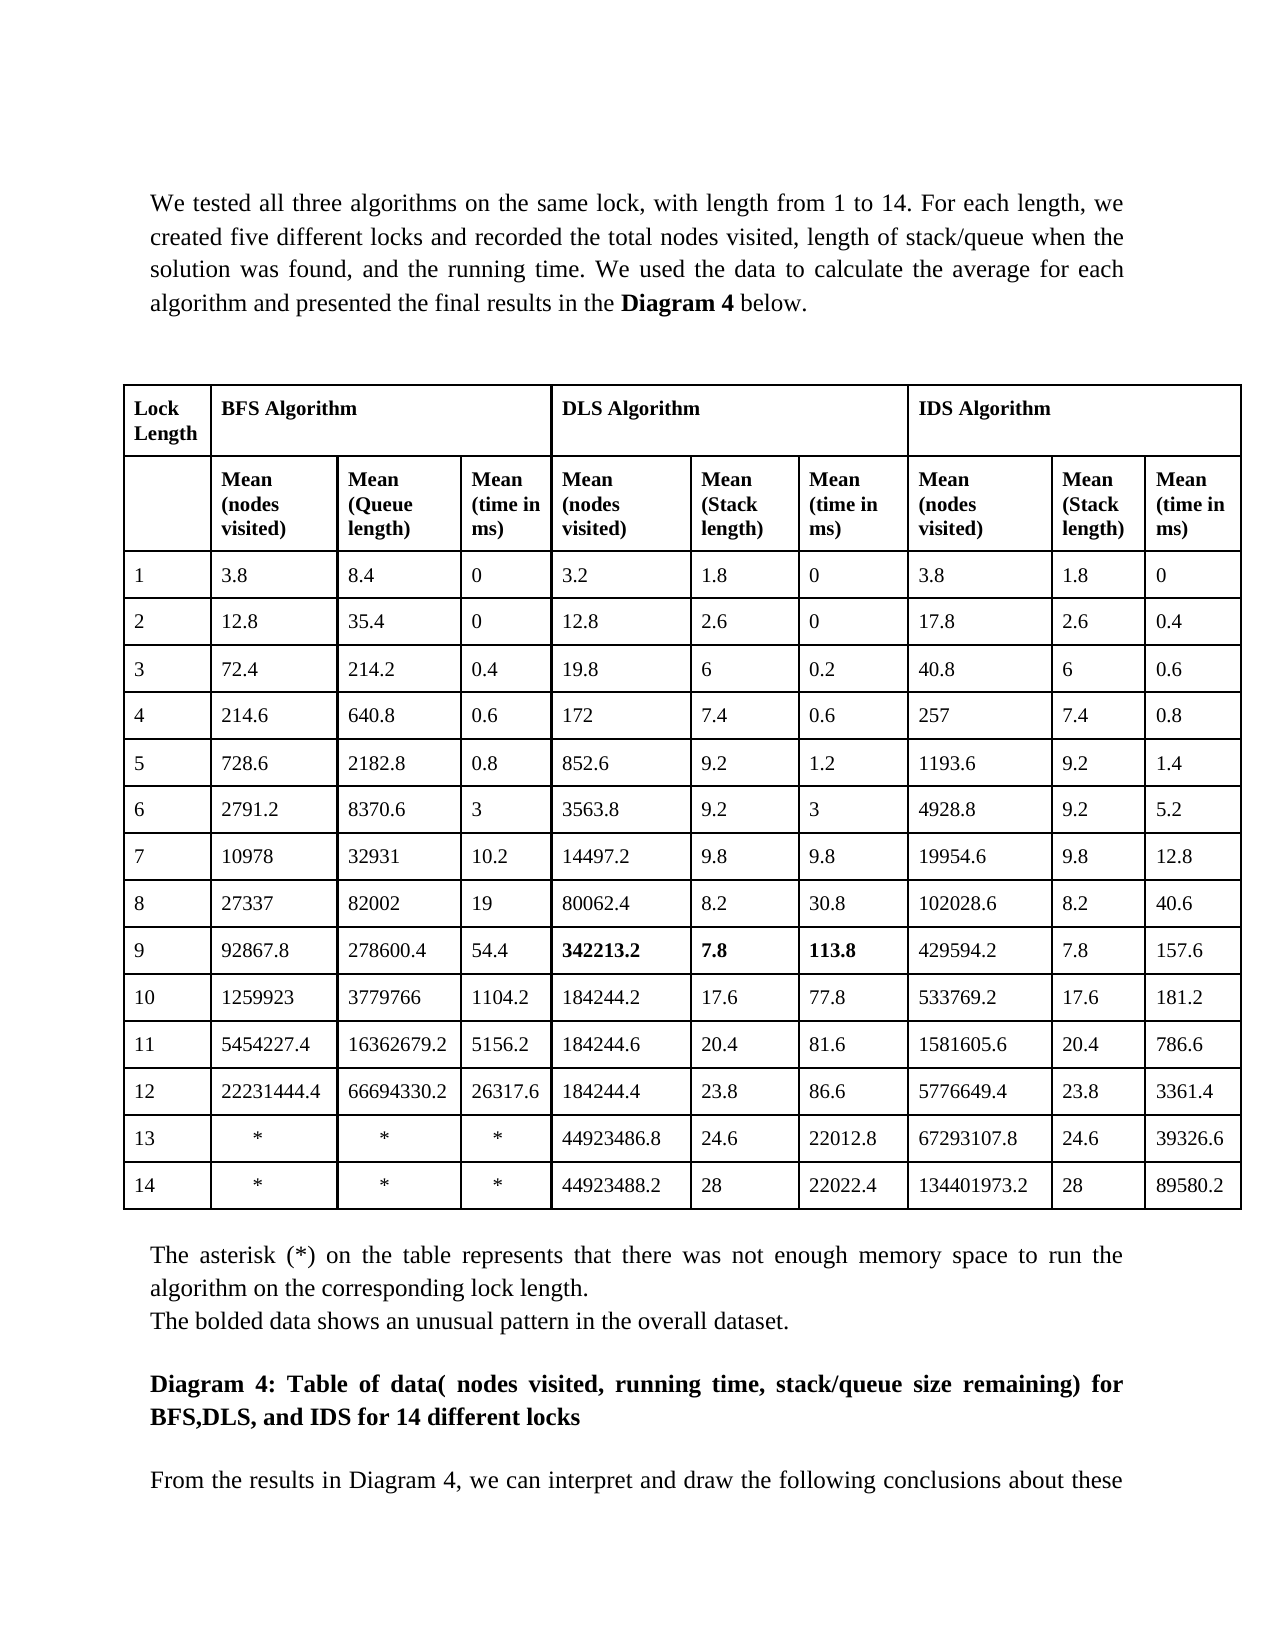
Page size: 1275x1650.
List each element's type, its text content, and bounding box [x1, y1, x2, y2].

table_cell 44923488.2 [553, 1163, 690, 1208]
table_header BFS Algorithm [212, 386, 550, 455]
table_cell 7.4 [692, 693, 798, 738]
table_cell 3.8 [909, 552, 1051, 597]
table_cell 113.8 [800, 928, 907, 973]
table_cell 23.8 [692, 1069, 798, 1114]
table_cell 2182.8 [339, 740, 460, 785]
table_cell 1 [125, 552, 210, 597]
table_cell 13 [125, 1116, 210, 1161]
table_cell 9.2 [1053, 740, 1144, 785]
table_cell 0.6 [800, 693, 907, 738]
table_cell 19.8 [553, 646, 690, 691]
table_cell 67293107.8 [909, 1116, 1051, 1161]
table_cell 7 [125, 834, 210, 879]
table_cell * [212, 1163, 336, 1208]
table_cell 20.4 [692, 1022, 798, 1067]
table_cell 3 [462, 787, 550, 832]
table_header DLS Algorithm [553, 386, 907, 455]
table_cell 184244.4 [553, 1069, 690, 1114]
table_cell 14497.2 [553, 834, 690, 879]
table_cell 22012.8 [800, 1116, 907, 1161]
table_cell 7.4 [1053, 693, 1144, 738]
table_cell 257 [909, 693, 1051, 738]
text The asterisk (*) on the table represents that there was not enough memory space to run the algorithm on the corresponding lock length. [150, 1240, 1125, 1302]
table_cell * [339, 1116, 460, 1161]
table_cell 17.6 [1053, 975, 1144, 1020]
table_cell 3779766 [339, 975, 460, 1020]
table_cell 2.6 [692, 599, 798, 644]
table_cell 30.8 [800, 881, 907, 926]
table_cell 102028.6 [909, 881, 1051, 926]
table_cell 14 [125, 1163, 210, 1208]
table_cell 728.6 [212, 740, 336, 785]
text The bolded data shows an unusual pattern in the overall dataset. [150, 1306, 1125, 1335]
table_cell 17.8 [909, 599, 1051, 644]
table_cell 2 [125, 599, 210, 644]
table_cell 12.8 [212, 599, 336, 644]
table_cell 8 [125, 881, 210, 926]
table_header IDS Algorithm [909, 386, 1240, 455]
table_cell 10 [125, 975, 210, 1020]
table_cell * [462, 1116, 550, 1161]
table_cell 82002 [339, 881, 460, 926]
table_cell 0.2 [800, 646, 907, 691]
table_cell 4 [125, 693, 210, 738]
table_cell 0 [800, 552, 907, 597]
table_cell 0.8 [462, 740, 550, 785]
table_cell 66694330.2 [339, 1069, 460, 1114]
table_cell 5454227.4 [212, 1022, 336, 1067]
table_cell 40.6 [1146, 881, 1240, 926]
table_cell 3361.4 [1146, 1069, 1240, 1114]
table_cell 0 [800, 599, 907, 644]
table_cell 852.6 [553, 740, 690, 785]
table_cell 19 [462, 881, 550, 926]
table_cell 3563.8 [553, 787, 690, 832]
table_cell 1.2 [800, 740, 907, 785]
table_cell Mean (Queue length) [339, 457, 460, 550]
table_cell 1193.6 [909, 740, 1051, 785]
table_cell 23.8 [1053, 1069, 1144, 1114]
table_cell Mean (nodes visited) [553, 457, 690, 550]
table_cell 22231444.4 [212, 1069, 336, 1114]
table_cell 80062.4 [553, 881, 690, 926]
table_cell 8.2 [1053, 881, 1144, 926]
table_cell 3.2 [553, 552, 690, 597]
table_cell 24.6 [1053, 1116, 1144, 1161]
table_cell 0.6 [462, 693, 550, 738]
table_cell 17.6 [692, 975, 798, 1020]
table_cell 5 [125, 740, 210, 785]
table_cell 24.6 [692, 1116, 798, 1161]
table_cell 8370.6 [339, 787, 460, 832]
table_cell 184244.2 [553, 975, 690, 1020]
table_cell 8.2 [692, 881, 798, 926]
table_cell 1.8 [1053, 552, 1144, 597]
table_cell 157.6 [1146, 928, 1240, 973]
table_cell 12 [125, 1069, 210, 1114]
table_cell 6 [1053, 646, 1144, 691]
table_cell 26317.6 [462, 1069, 550, 1114]
table_cell 0.4 [1146, 599, 1240, 644]
table_cell 9.2 [692, 740, 798, 785]
table_header Lock Length [125, 386, 210, 455]
table_cell * [462, 1163, 550, 1208]
table_cell 429594.2 [909, 928, 1051, 973]
table_cell 342213.2 [553, 928, 690, 973]
table_cell Mean (Stack length) [1053, 457, 1144, 550]
table_cell 184244.6 [553, 1022, 690, 1067]
table_cell 28 [1053, 1163, 1144, 1208]
table_cell 5156.2 [462, 1022, 550, 1067]
table_cell 20.4 [1053, 1022, 1144, 1067]
table_cell 72.4 [212, 646, 336, 691]
table_cell 9.8 [800, 834, 907, 879]
table_cell 214.2 [339, 646, 460, 691]
table_cell 3 [800, 787, 907, 832]
table_cell 3 [125, 646, 210, 691]
table_cell 81.6 [800, 1022, 907, 1067]
table_cell * [339, 1163, 460, 1208]
table_cell 4928.8 [909, 787, 1051, 832]
table_cell * [212, 1116, 336, 1161]
table_cell 181.2 [1146, 975, 1240, 1020]
table_cell 54.4 [462, 928, 550, 973]
table_cell 7.8 [1053, 928, 1144, 973]
table_cell 32931 [339, 834, 460, 879]
table_cell 9.2 [692, 787, 798, 832]
table_cell 1259923 [212, 975, 336, 1020]
table_cell 1.8 [692, 552, 798, 597]
table_cell Mean (time in ms) [800, 457, 907, 550]
table_cell 12.8 [553, 599, 690, 644]
table_cell 2791.2 [212, 787, 336, 832]
table_cell 77.8 [800, 975, 907, 1020]
table_cell 22022.4 [800, 1163, 907, 1208]
table_cell [125, 457, 210, 550]
table_cell 27337 [212, 881, 336, 926]
table_cell 134401973.2 [909, 1163, 1051, 1208]
table_cell 278600.4 [339, 928, 460, 973]
table_cell Mean (Stack length) [692, 457, 798, 550]
table_cell 1581605.6 [909, 1022, 1051, 1067]
table_cell Mean (time in ms) [1146, 457, 1240, 550]
table_cell 9.8 [1053, 834, 1144, 879]
table_cell Mean (nodes visited) [909, 457, 1051, 550]
text From the results in Diagram 4, we can interpret and draw the following conclusions about these [150, 1466, 1125, 1494]
table_cell 12.8 [1146, 834, 1240, 879]
table_cell 640.8 [339, 693, 460, 738]
table_cell 28 [692, 1163, 798, 1208]
table_cell 0 [462, 599, 550, 644]
table_cell 9 [125, 928, 210, 973]
table_cell 40.8 [909, 646, 1051, 691]
table_cell 44923486.8 [553, 1116, 690, 1161]
table_cell 1104.2 [462, 975, 550, 1020]
table_cell 6 [125, 787, 210, 832]
table_cell 10978 [212, 834, 336, 879]
table_cell Mean (nodes visited) [212, 457, 336, 550]
table_cell 1.4 [1146, 740, 1240, 785]
table_cell 0.4 [462, 646, 550, 691]
table_cell 11 [125, 1022, 210, 1067]
table_cell 35.4 [339, 599, 460, 644]
table_cell 92867.8 [212, 928, 336, 973]
table_cell 533769.2 [909, 975, 1051, 1020]
table_cell 9.8 [692, 834, 798, 879]
text We tested all three algorithms on the same lock, with length from 1 to 14. For each length, we created five different locks and recorded the total nodes visited, length of stack/queue when the solution was found, and the running time. We used the data to calculate the average for each algorithm and presented the final results in the Diagram 4 below. [150, 188, 1125, 316]
table_cell 0 [1146, 552, 1240, 597]
table_cell 214.6 [212, 693, 336, 738]
table_cell 5.2 [1146, 787, 1240, 832]
table_cell 9.2 [1053, 787, 1144, 832]
table_cell 86.6 [800, 1069, 907, 1114]
table_cell 5776649.4 [909, 1069, 1051, 1114]
table_cell 16362679.2 [339, 1022, 460, 1067]
table_cell 8.4 [339, 552, 460, 597]
table_cell 0.8 [1146, 693, 1240, 738]
table_cell 786.6 [1146, 1022, 1240, 1067]
table_cell 2.6 [1053, 599, 1144, 644]
table_cell 6 [692, 646, 798, 691]
table_cell 3.8 [212, 552, 336, 597]
table_cell 10.2 [462, 834, 550, 879]
table_cell 7.8 [692, 928, 798, 973]
table_cell 39326.6 [1146, 1116, 1240, 1161]
table_cell 19954.6 [909, 834, 1051, 879]
table_cell 172 [553, 693, 690, 738]
table_cell Mean (time in ms) [462, 457, 550, 550]
table_cell 89580.2 [1146, 1163, 1240, 1208]
table_cell 0.6 [1146, 646, 1240, 691]
text Diagram 4: Table of data( nodes visited, running time, stack/queue size remaining) for BFS,DLS, and IDS for 14 different locks [150, 1369, 1125, 1431]
table_cell 0 [462, 552, 550, 597]
